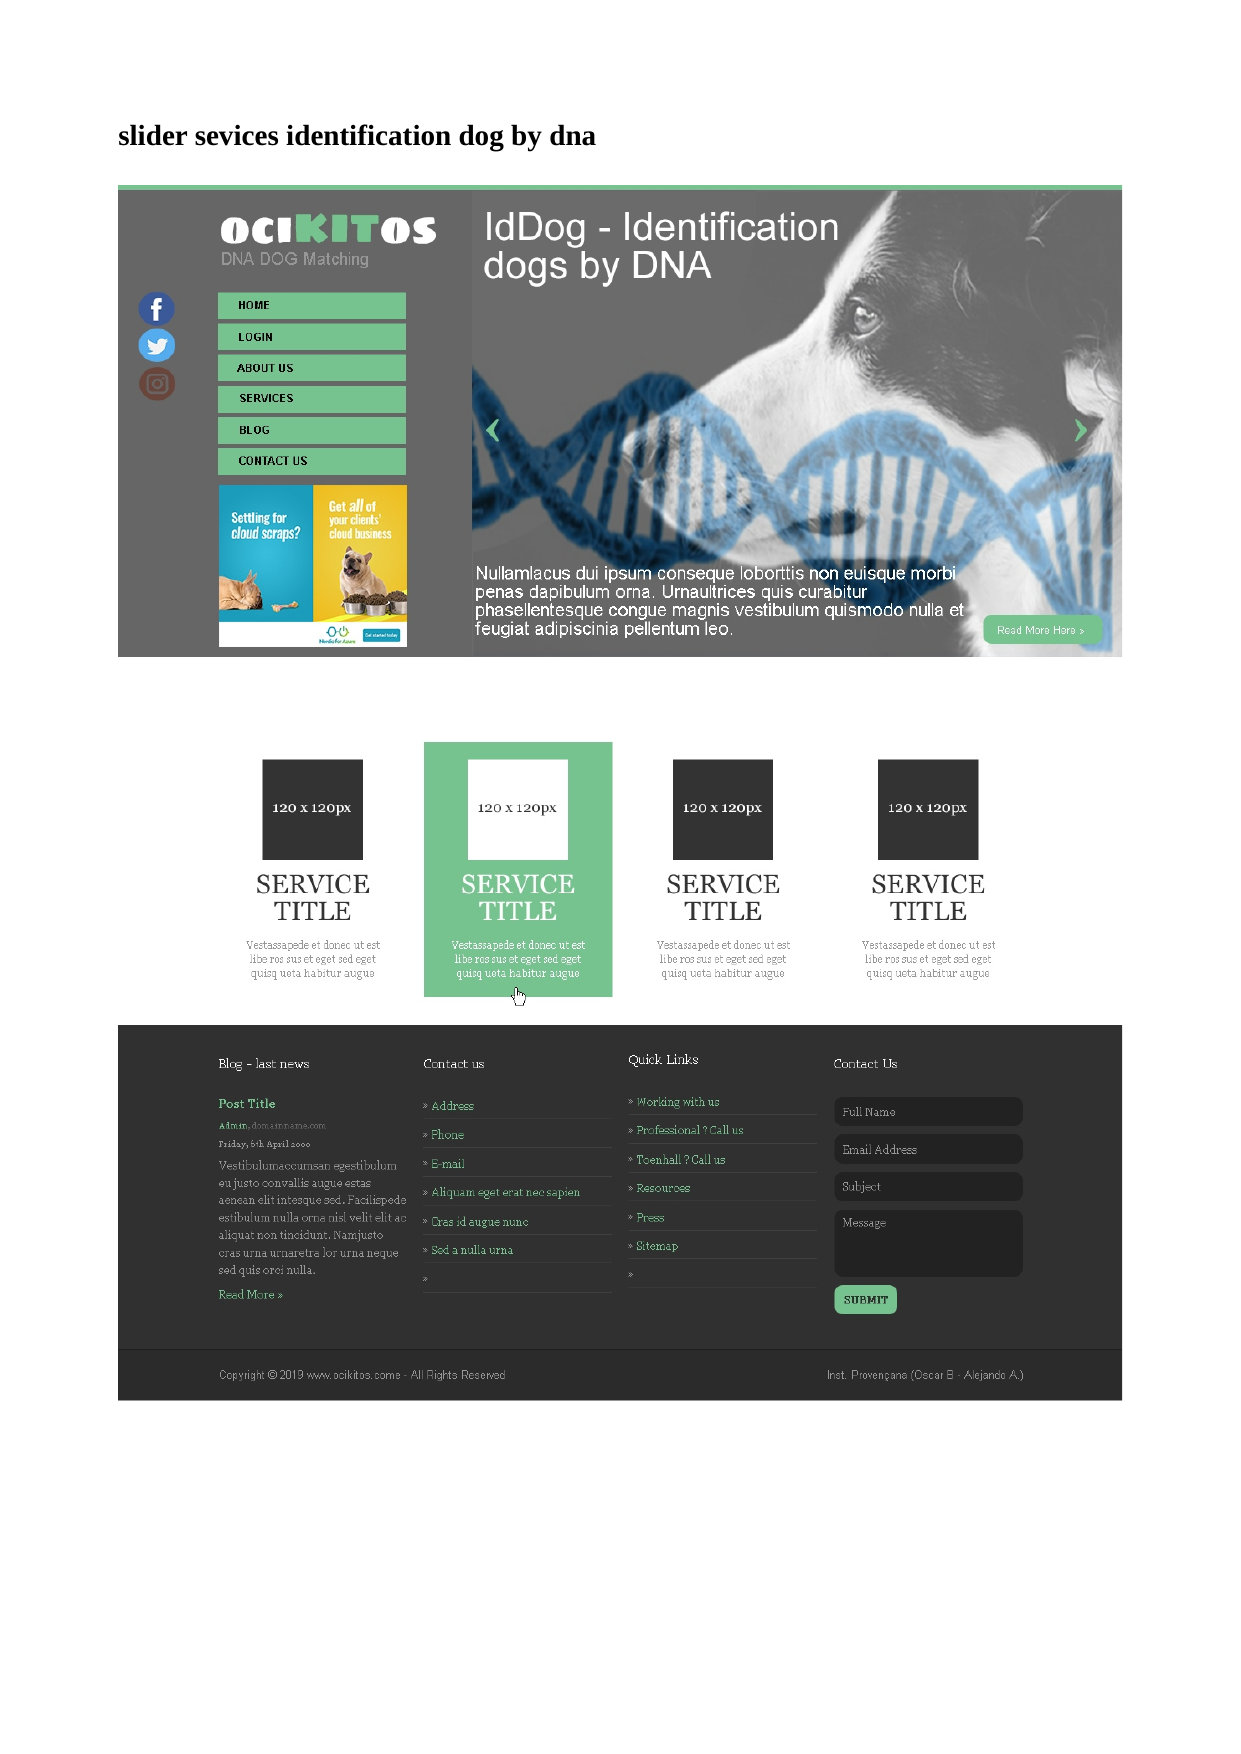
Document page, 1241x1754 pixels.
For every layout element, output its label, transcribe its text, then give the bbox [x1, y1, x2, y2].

picture [118, 185, 1123, 1411]
text slider sevices identification dog by dna [118, 118, 1122, 152]
